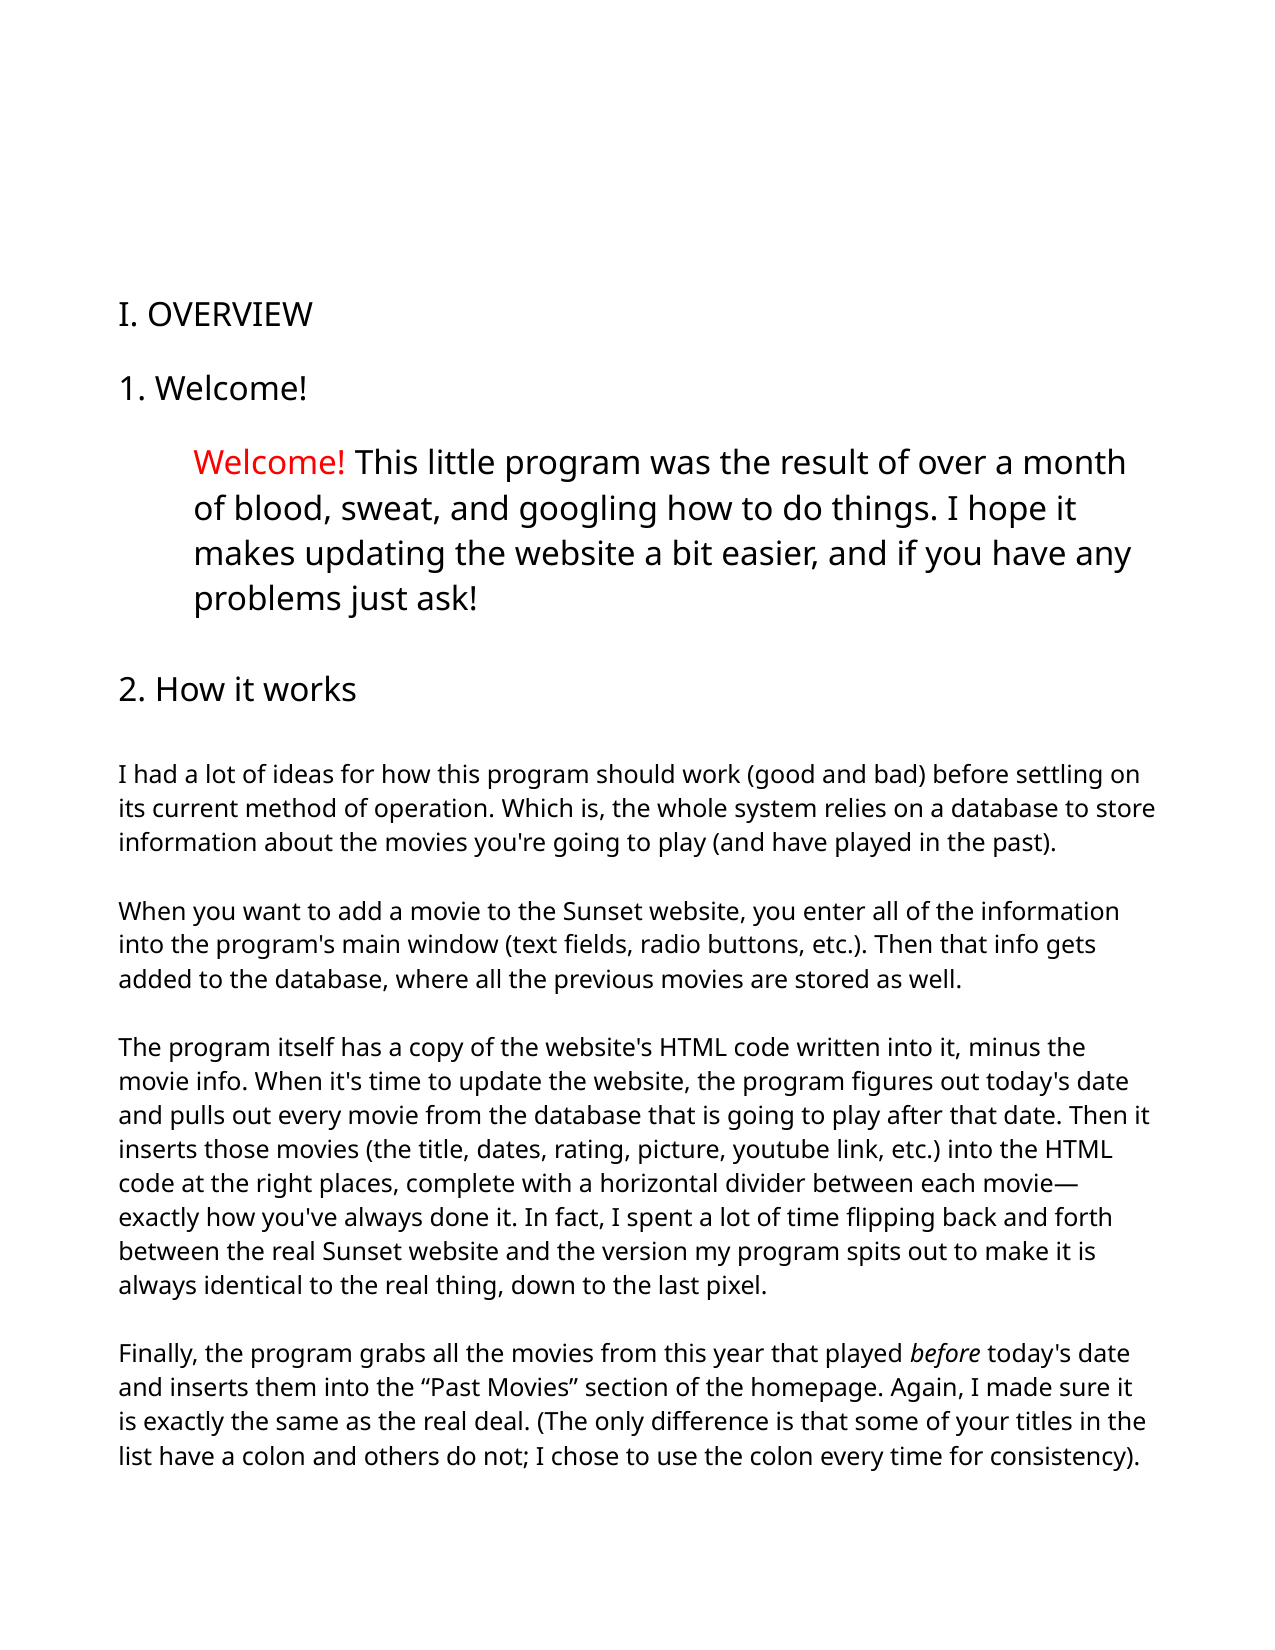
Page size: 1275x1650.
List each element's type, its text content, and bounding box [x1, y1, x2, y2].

text I. OVERVIEW [118, 291, 1157, 336]
text When you want to add a movie to the Sunset website, you enter all of the information into the program's main window (text fields, radio buttons, etc.). Then that info gets added to the database, where all the previous movies are stored as well. [118, 893, 1157, 995]
text 2. How it works [118, 666, 1157, 711]
text I had a lot of ideas for how this program should work (good and bad) before settling on its current method of operation. Which is, the whole system relies on a database to store information about the movies you're going to play (and have played in the past). [118, 757, 1157, 859]
text Finally, the program grabs all the movies from this year that played before today's date and inserts them into the “Past Movies” section of the homepage. Again, I made sure it is exactly the same as the real deal. (The only difference is that some of your titles in the list have a colon and others do not; I chose to use the colon every time for consistency). [118, 1336, 1157, 1472]
text 1. Welcome! [118, 365, 1157, 410]
list Welcome! This little program was the result of over a month of blood, sweat, and googling how to do things. I hope it makes updating the website a bit easier, and if you have any problems just ask! [156, 439, 1157, 621]
text The program itself has a copy of the website's HTML code written into it, minus the movie info. When it's time to update the website, the program figures out today's date and pulls out every movie from the database that is going to play after that date. Then it inserts those movies (the title, dates, rating, picture, youtube link, etc.) into the HTML code at the right places, complete with a horizontal divider between each movie—exactly how you've always done it. In fact, I spent a lot of time flipping back and forth between the real Sunset website and the version my program spits out to make it is always identical to the real thing, down to the last pixel. [118, 1029, 1157, 1302]
